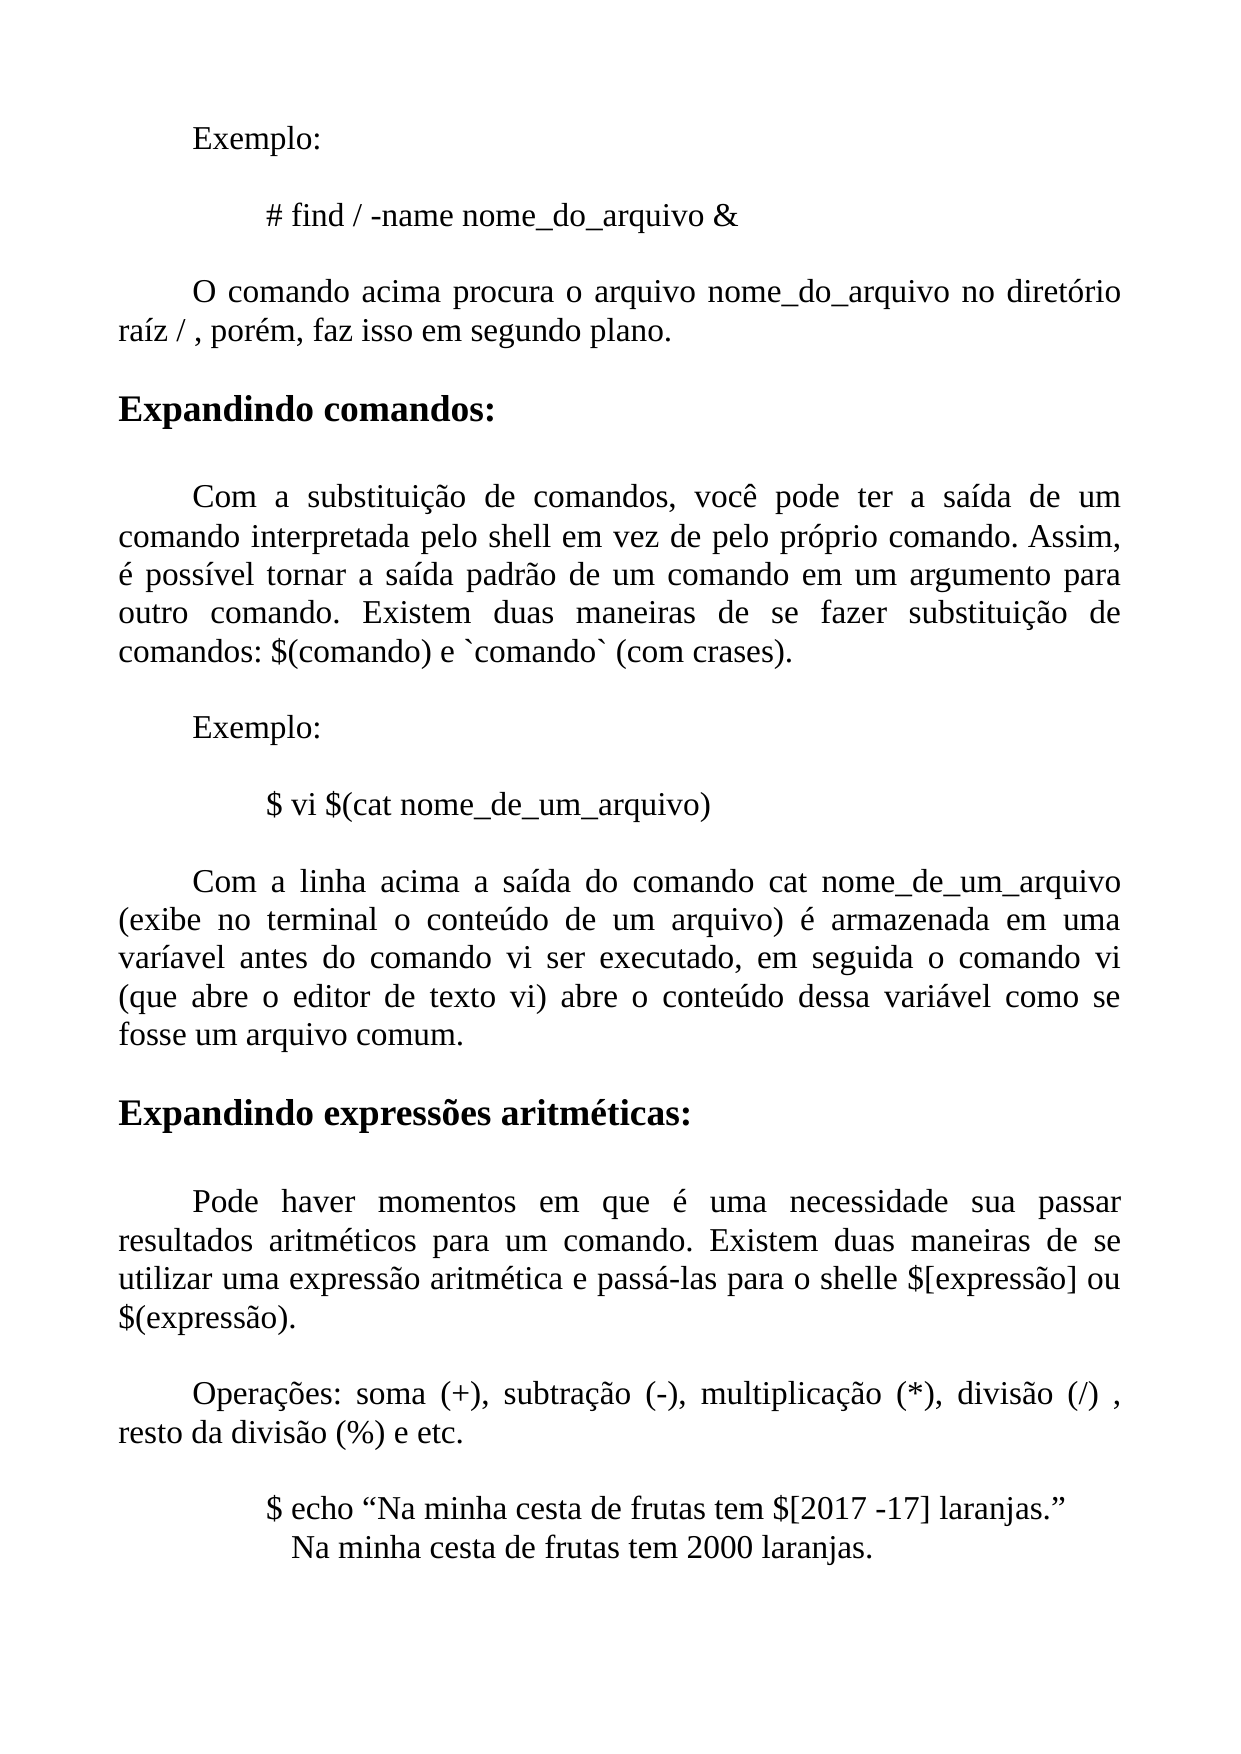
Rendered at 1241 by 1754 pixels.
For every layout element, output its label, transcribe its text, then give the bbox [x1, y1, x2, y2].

text Com a linha acima a saída do comando cat nome_de_um_arquivo (exibe no terminal o conteúdo de um arquivo) é armazenada em uma varíavel antes do comando vi ser executado, em seguida o comando vi (que abre o editor de texto vi) abre o conteúdo dessa variável como se fosse um arquivo comum. [118, 861, 1122, 1052]
text O comando acima procura o arquivo nome_do_arquivo no diretório raíz / , porém, faz isso em segundo plano. [118, 271, 1122, 348]
text Na minha cesta de frutas tem 2000 laranjas. [118, 1527, 1122, 1565]
text Operações: soma (+), subtração (-), multiplicação (*), divisão (/) , resto da divisão (%) e etc. [118, 1373, 1122, 1450]
text Exemplo: [118, 118, 1122, 156]
text Pode haver momentos em que é uma necessidade sua passar resultados aritméticos para um comando. Existem duas maneiras de se utilizar uma expressão aritmética e passá-las para o shelle $[expressão] ou $(expressão). [118, 1177, 1122, 1335]
text Expandindo expressões aritméticas: [118, 1091, 1122, 1134]
text Expandindo comandos: [118, 386, 1122, 429]
text # find / -name nome_do_arquivo & [118, 195, 1122, 233]
text $ vi $(cat nome_de_um_arquivo) [118, 784, 1122, 822]
text Exemplo: [118, 707, 1122, 746]
text Com a substituição de comandos, você pode ter a saída de um comando interpretada pelo shell em vez de pelo próprio comando. Assim, é possível tornar a saída padrão de um comando em um argumento para outro comando. Existem duas maneiras de se fazer substituição de comandos: $(comando) e `comando` (com crases). [118, 473, 1122, 669]
text $ echo “Na minha cesta de frutas tem $[2017 -17] laranjas.” [118, 1488, 1122, 1527]
